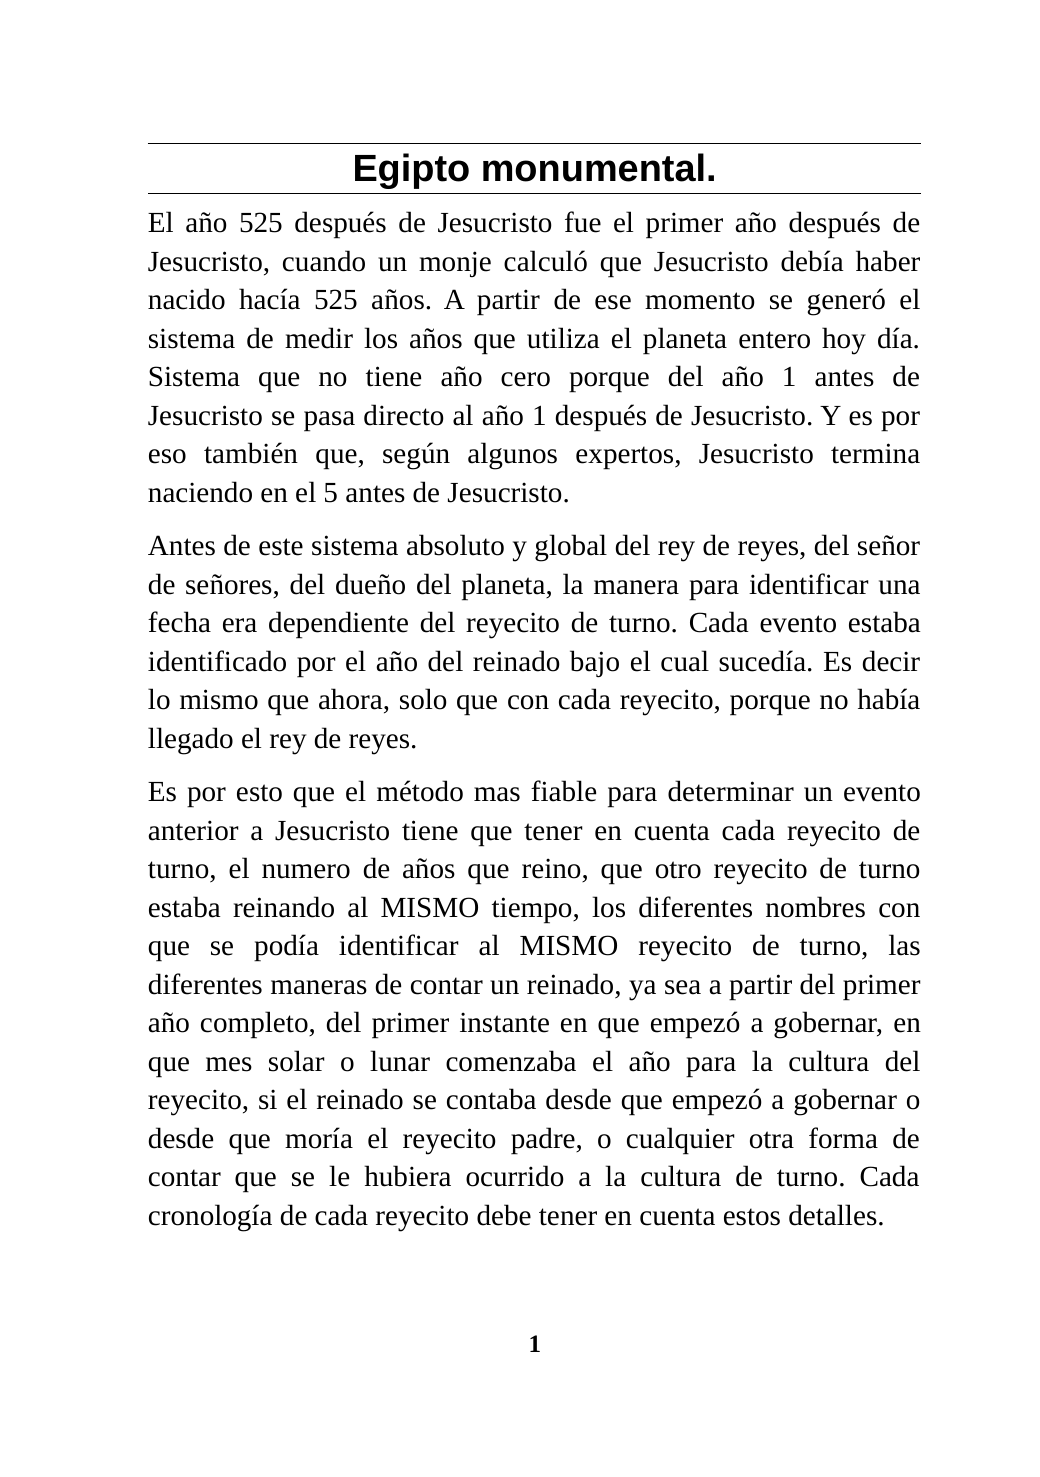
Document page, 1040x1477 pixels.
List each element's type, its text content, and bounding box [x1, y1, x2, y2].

text El año 525 después de Jesucristo fue el primer año después de Jesucristo, cuando un monje calculó que Jesucristo debía haber nacido hacía 525 años. A partir de ese momento se generó el sistema de medir los años que utiliza el planeta entero hoy día. Sistema que no tiene año cero porque del año 1 antes de Jesucristo se pasa directo al año 1 después de Jesucristo. Y es por eso también que, según algunos expertos, Jesucristo termina naciendo en el 5 antes de Jesucristo. [148, 205, 921, 509]
text Antes de este sistema absoluto y global del rey de reyes, del señor de señores, del dueño del planeta, la manera para identificar una fecha era dependiente del reyecito de turno. Cada evento estaba identificado por el año del reinado bajo el cual sucedía. Es decir lo mismo que ahora, solo que con cada reyecito, porque no había llegado el rey de reyes. [148, 528, 921, 754]
subtitle Egipto monumental. [148, 144, 921, 193]
text Es por esto que el método mas fiable para determinar un evento anterior a Jesucristo tiene que tener en cuenta cada reyecito de turno, el numero de años que reino, que otro reyecito de turno estaba reinando al MISMO tiempo, los diferentes nombres con que se podía identificar al MISMO reyecito de turno, las diferentes maneras de contar un reinado, ya sea a partir del primer año completo, del primer instante en que empezó a gobernar, en que mes solar o lunar comenzaba el año para la cultura del reyecito, si el reinado se contaba desde que empezó a gobernar o desde que moría el reyecito padre, o cualquier otra forma de contar que se le hubiera ocurrido a la cultura de turno. Cada cronología de cada reyecito debe tener en cuenta estos detalles. [148, 774, 921, 1232]
